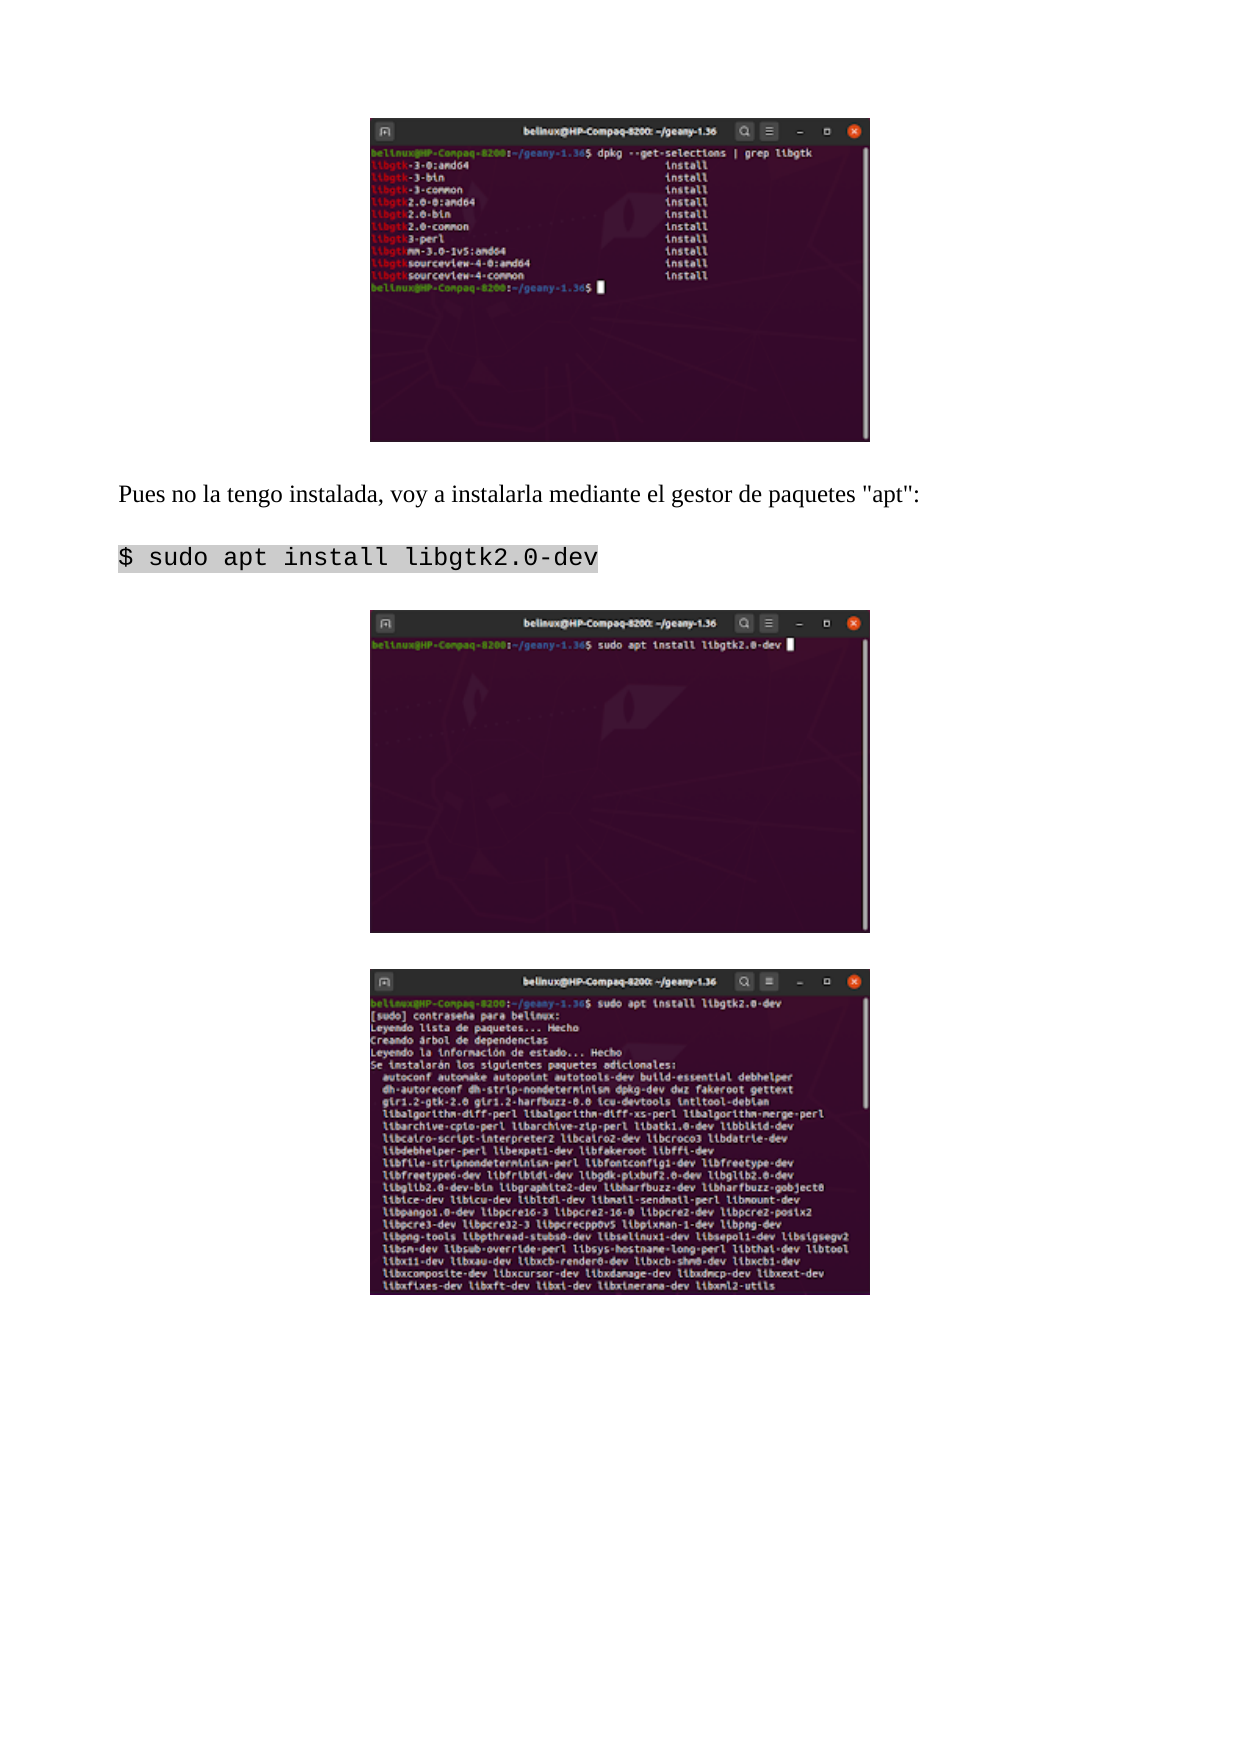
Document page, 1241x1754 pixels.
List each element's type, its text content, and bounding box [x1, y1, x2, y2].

picture [370, 610, 870, 933]
text $ sudo apt install libgtk2.0-dev [118, 545, 1122, 573]
picture [370, 118, 870, 442]
picture [370, 969, 870, 1295]
text Pues no la tengo instalada, voy a instalarla mediante el gestor de paquetes "apt": [118, 479, 1122, 508]
